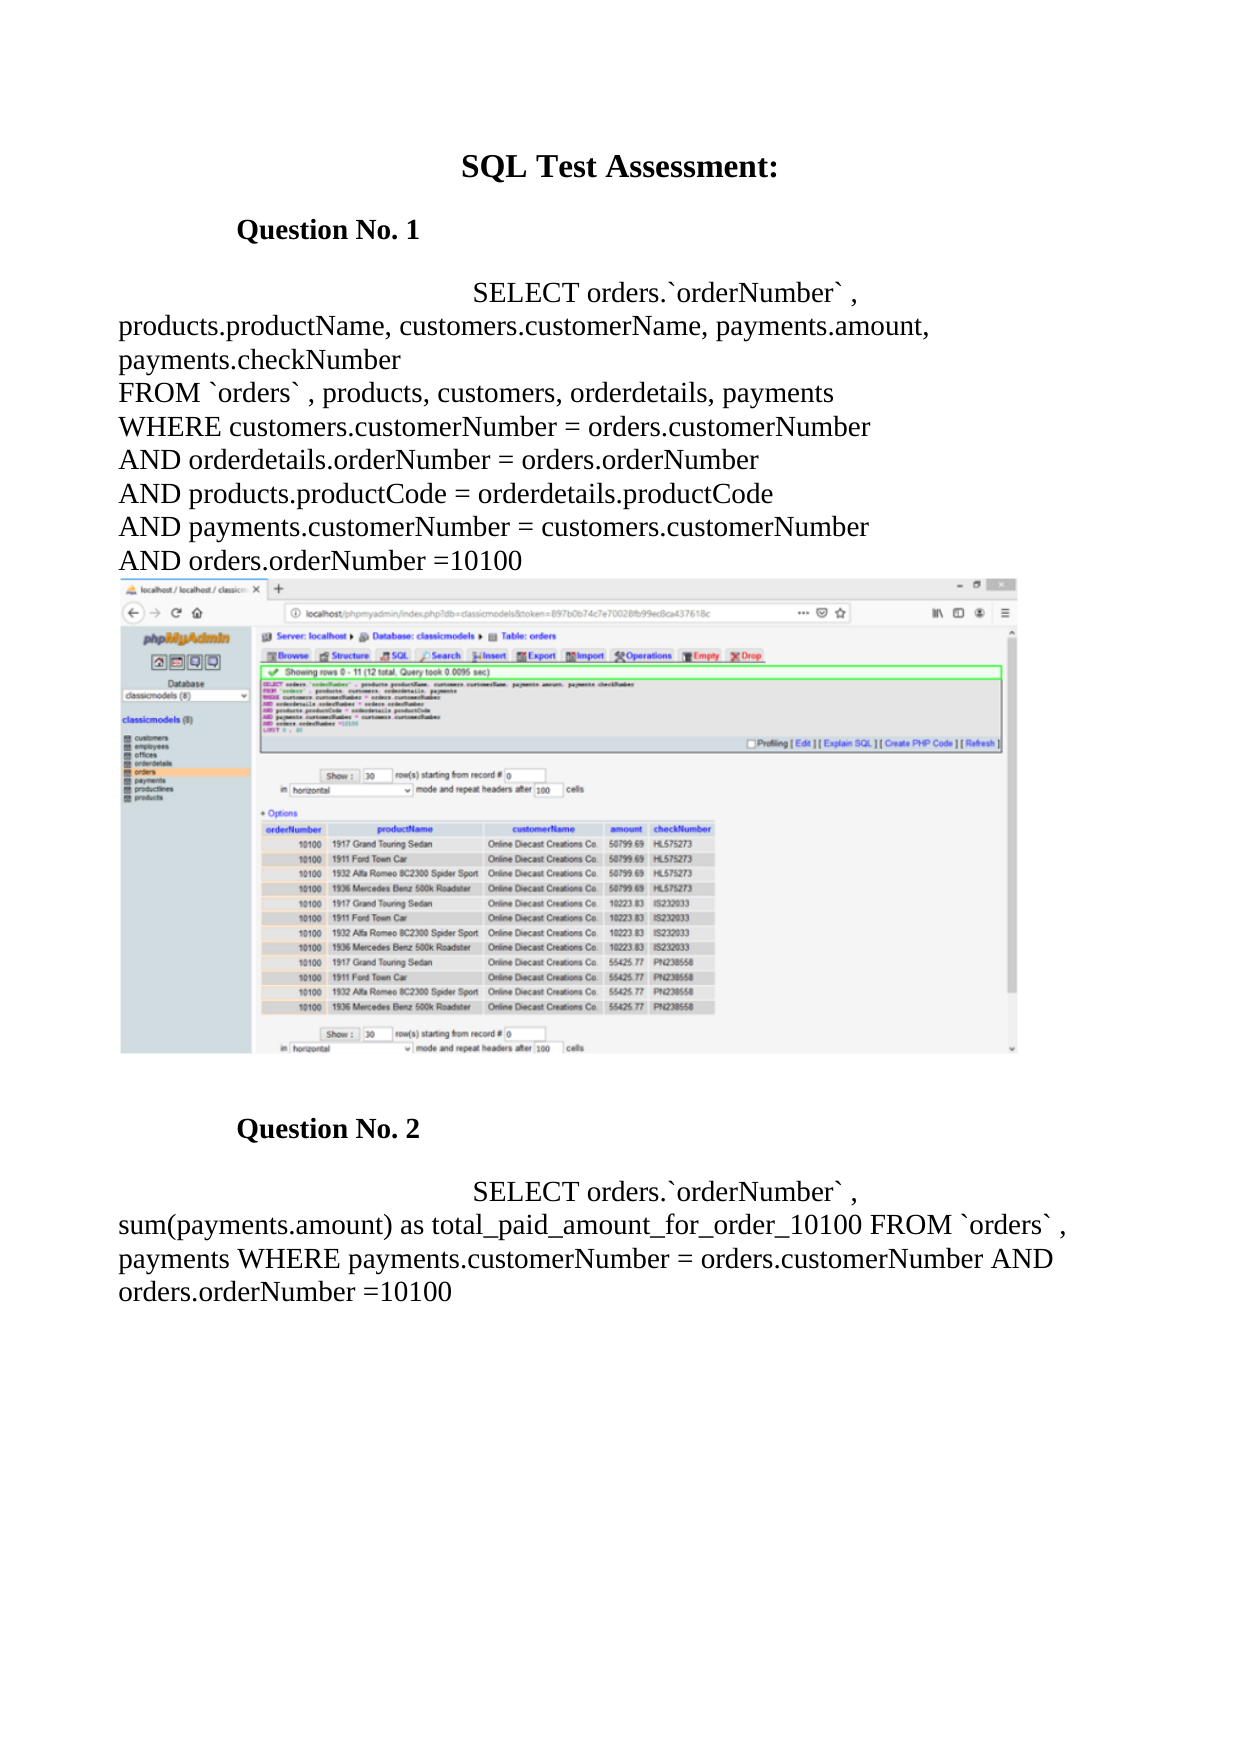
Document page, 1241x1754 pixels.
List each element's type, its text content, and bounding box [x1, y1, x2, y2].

text AND orders.orderNumber =10100 [118, 543, 1122, 577]
text Question No. 2 [118, 1112, 1122, 1145]
text SELECT orders.`orderNumber` , products.productName, customers.customerName, payments.amount, payments.checkNumber [118, 275, 1122, 375]
text AND products.productCode = orderdetails.productCode [118, 476, 1122, 509]
text SELECT orders.`orderNumber` , sum(payments.amount) as total_paid_amount_for_order_10100 FROM `orders` , payments WHERE payments.customerNumber = orders.customerNumber AND orders.orderNumber =10100 [118, 1174, 1122, 1308]
text Question No. 1 [118, 212, 1122, 246]
text AND payments.customerNumber = customers.customerNumber [118, 509, 1122, 543]
text WHERE customers.customerNumber = orders.customerNumber [118, 409, 1122, 442]
text AND orderdetails.orderNumber = orders.orderNumber [118, 442, 1122, 476]
text FROM `orders` , products, customers, orderdetails, payments [118, 375, 1122, 409]
text SQL Test Assessment: [118, 146, 1122, 184]
